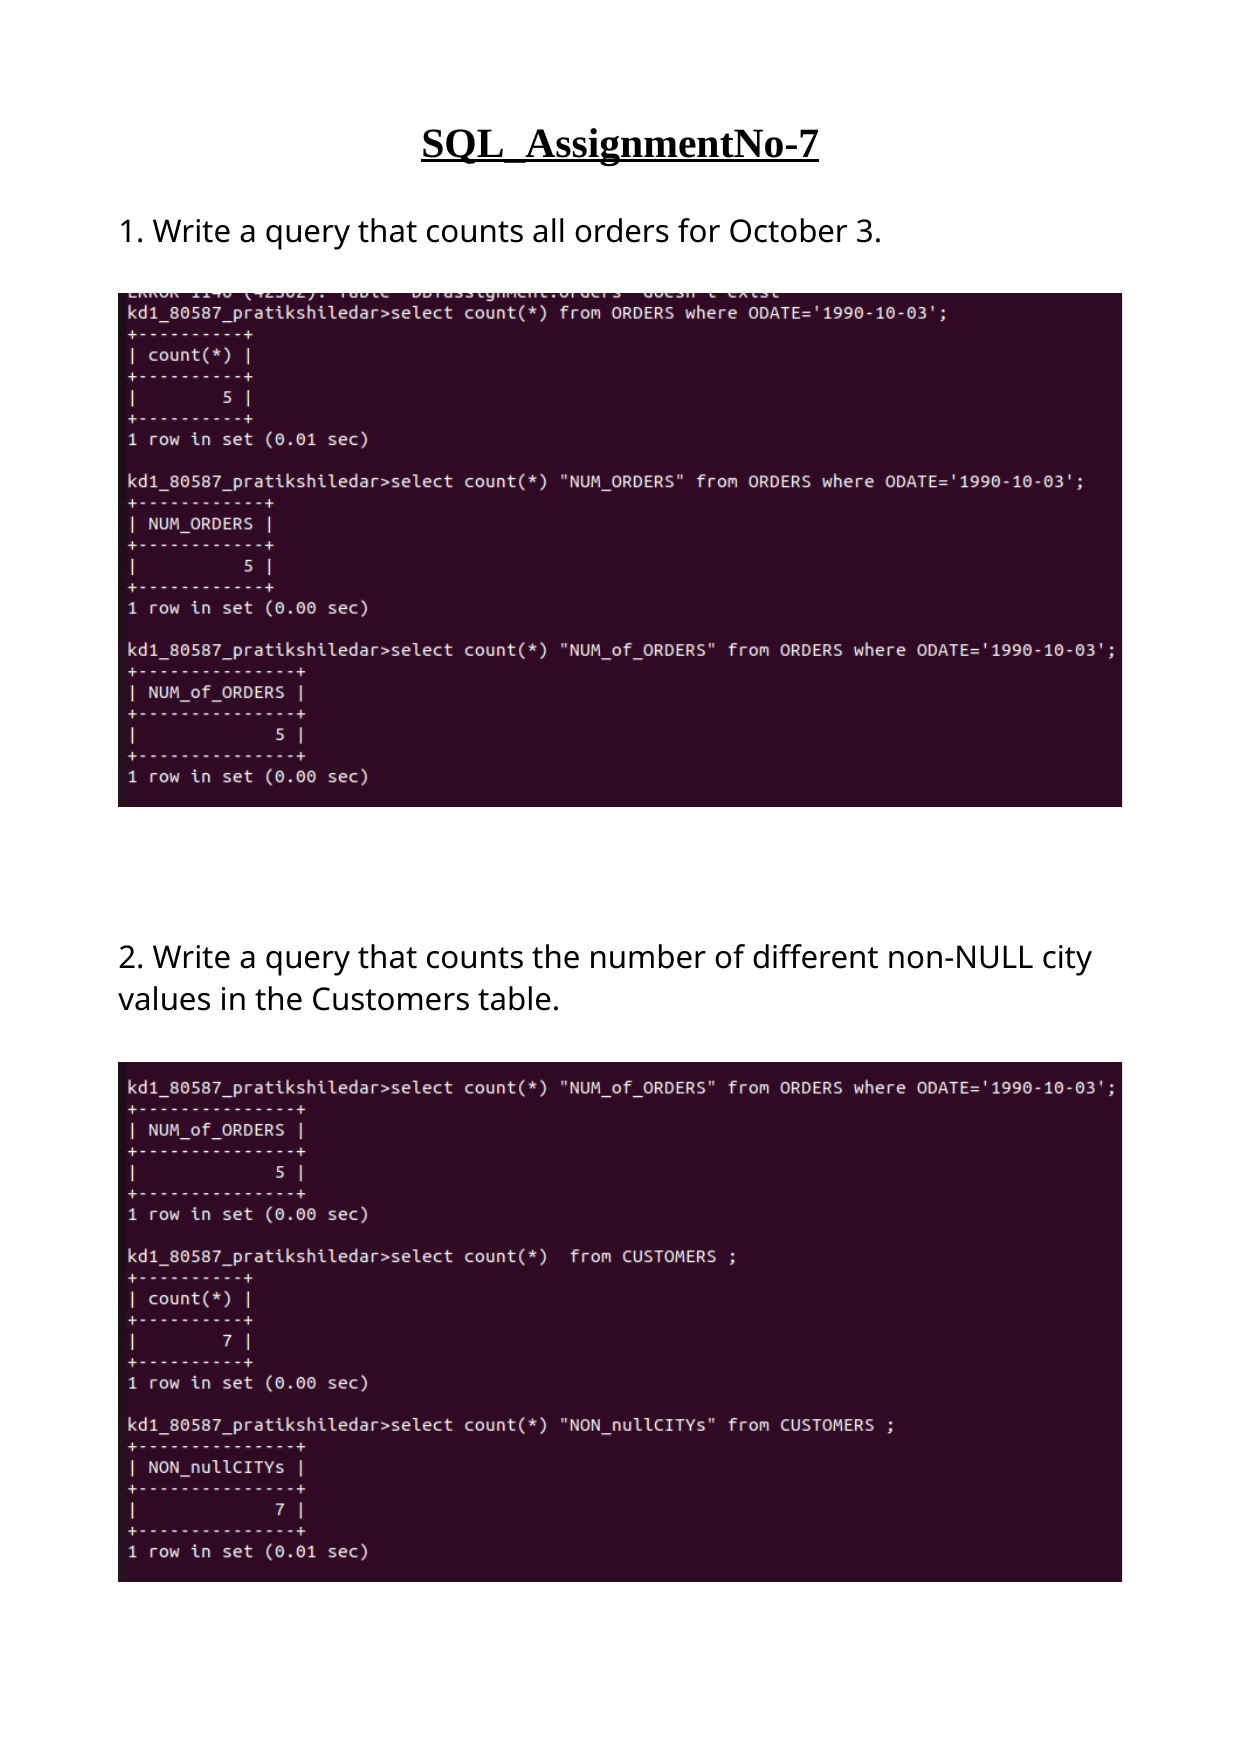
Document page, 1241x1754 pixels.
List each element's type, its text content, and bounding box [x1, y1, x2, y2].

text SQL_AssignmentNo-7 [118, 118, 1122, 166]
text 1. Write a query that counts all orders for October 3. [118, 209, 1122, 251]
text 2. Write a query that counts the number of different non-NULL city values in the Customers table. [118, 935, 1122, 1020]
picture [118, 1062, 1123, 1582]
picture [118, 293, 1123, 807]
